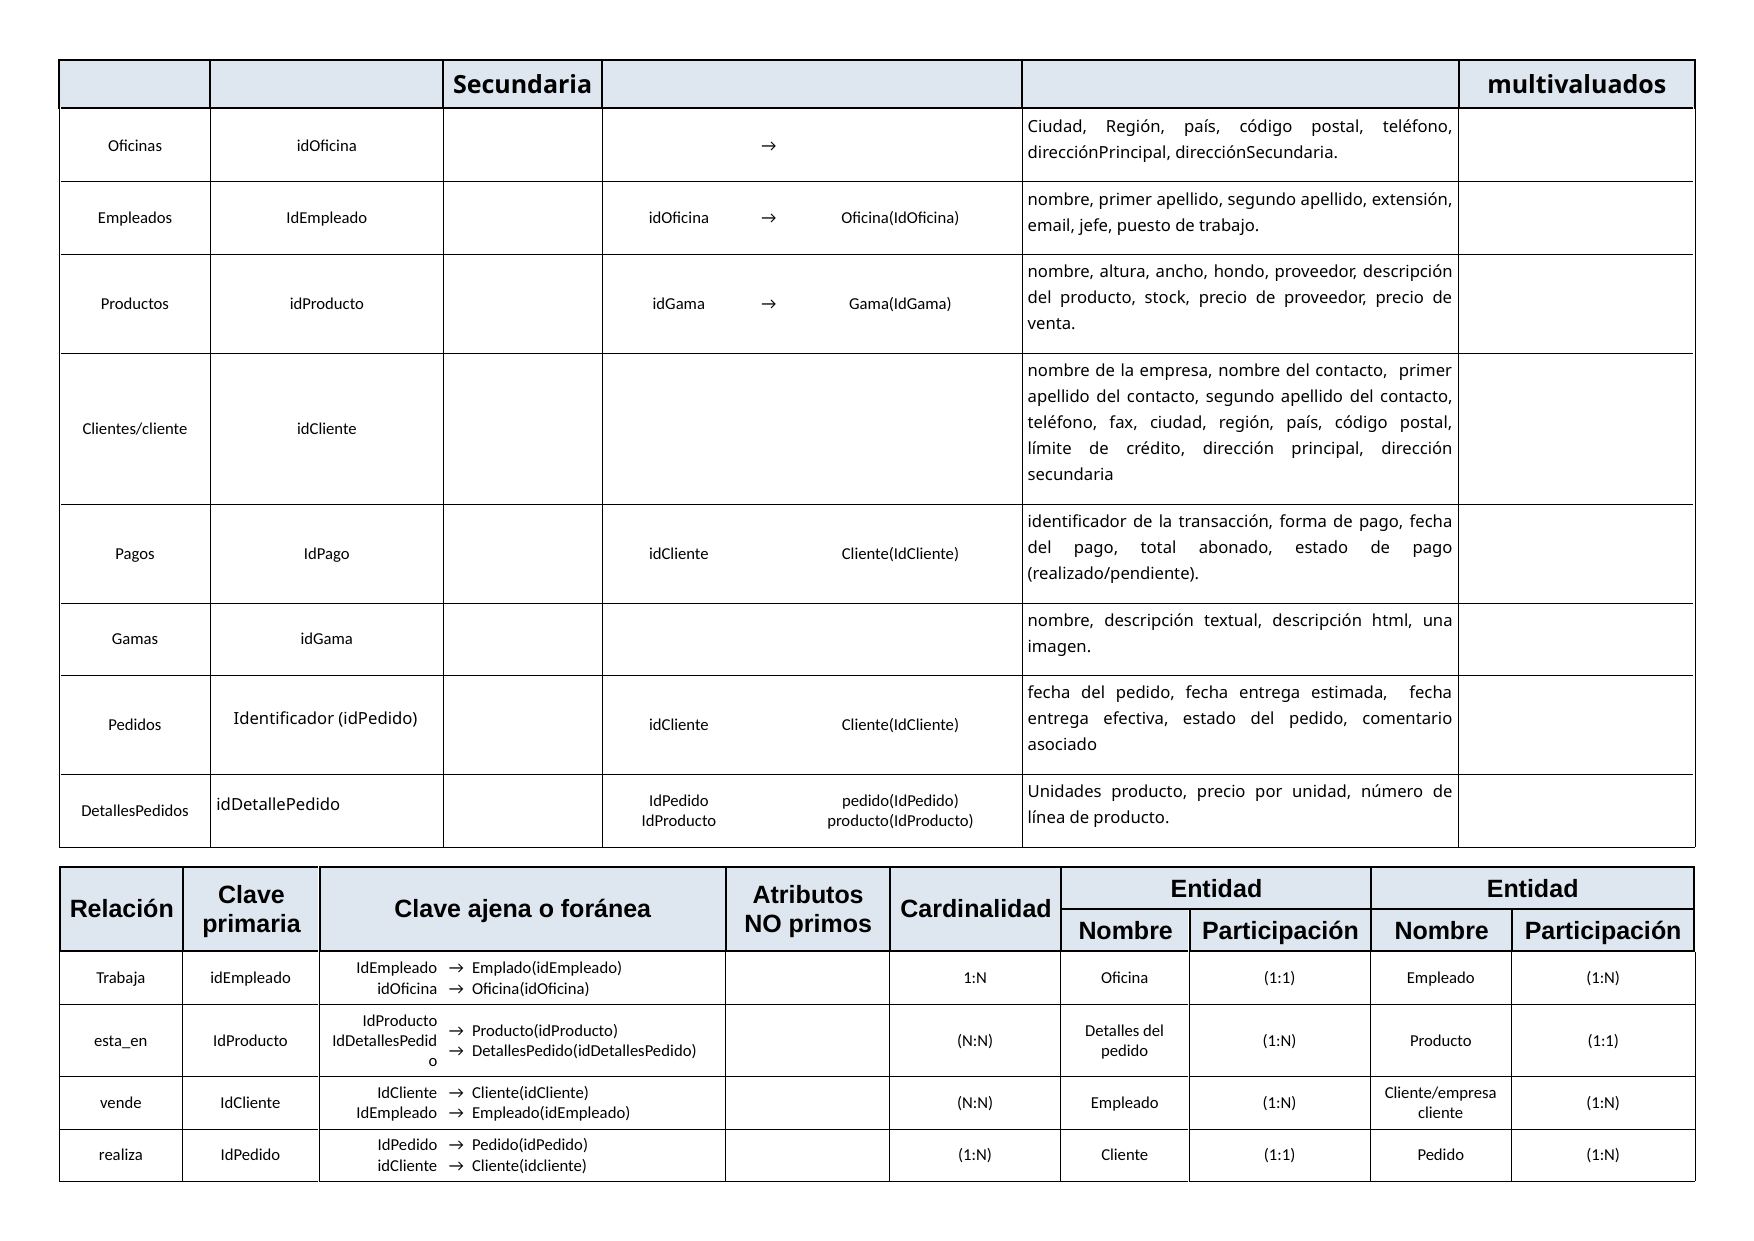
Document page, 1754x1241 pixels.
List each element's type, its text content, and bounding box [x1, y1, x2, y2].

table_cell Pagos [60, 504, 210, 602]
table_cell fecha del pedido, fecha entrega estimada, fecha entrega efectiva, estado del pedido, comentario asociado [1023, 676, 1458, 774]
table_cell pedido(IdPedido) producto(IdProducto) [779, 775, 1022, 847]
table_header Cardinalidad [891, 868, 1060, 950]
table_cell (1:N) [1512, 952, 1695, 1004]
table_cell (N:N) [890, 1005, 1060, 1076]
table_cell (N:N) [890, 1077, 1060, 1129]
table_cell IdCliente IdEmpleado [320, 1077, 443, 1129]
table_header [603, 61, 1021, 107]
table_cell [726, 1005, 889, 1076]
table_cell IdCliente [183, 1077, 318, 1129]
table_cell IdPago [211, 505, 443, 602]
table_header Entidad [1372, 868, 1693, 908]
table_cell (1:N) [1190, 1005, 1370, 1076]
table_cell [603, 604, 755, 675]
table_cell [444, 505, 602, 602]
table_cell [1459, 107, 1695, 181]
table_cell Oficinas [60, 107, 210, 181]
table_header Relación [61, 868, 182, 950]
table_cell Ciudad, Región, país, código postal, teléfono, direcciónPrincipal, direcciónSecundaria. [1023, 109, 1458, 181]
table_cell idCliente [603, 676, 755, 774]
table_cell Participación [1513, 910, 1693, 950]
table_cell (1:N) [1512, 1077, 1695, 1129]
table_cell →→ [443, 1130, 466, 1181]
table_cell Gamas [60, 603, 210, 675]
table_cell nombre, descripción textual, descripción html, una imagen. [1023, 604, 1458, 675]
table_cell IdEmpleado idOficina [320, 952, 443, 1004]
table_cell [444, 676, 602, 774]
table_cell nombre, altura, ancho, hondo, proveedor, descripción del producto, stock, precio de proveedor, precio de venta. [1023, 255, 1458, 353]
table_cell IdProducto IdDetallesPedido [320, 1005, 443, 1076]
table_cell →→ [443, 1077, 466, 1129]
table_cell idOficina [603, 182, 755, 254]
table_cell [1459, 603, 1695, 675]
table_header [1023, 61, 1458, 107]
table_cell realiza [60, 1130, 182, 1181]
table_cell (1:1) [1512, 1005, 1695, 1076]
table_cell →→ [443, 952, 466, 1004]
table_header Secundaria [444, 61, 601, 107]
table_cell Unidades producto, precio por unidad, número de línea de producto. [1023, 775, 1458, 847]
table_cell idGama [211, 604, 443, 675]
table_cell [1459, 254, 1695, 353]
table_cell Cliente(IdCliente) [779, 505, 1022, 602]
table_cell Pedidos [60, 675, 210, 774]
table_cell → [755, 109, 779, 181]
table_cell (1:1) [1190, 1130, 1370, 1181]
table_cell [755, 775, 779, 847]
table_cell idEmpleado [183, 952, 318, 1004]
table_cell idGama [603, 255, 755, 353]
table_cell [444, 109, 602, 181]
table_cell Oficina [1061, 952, 1188, 1004]
table_cell idProducto [211, 255, 443, 353]
table_cell → [755, 182, 779, 254]
table_cell [1459, 504, 1695, 602]
table_cell [779, 354, 1022, 504]
table_cell Cliente(idCliente) Empleado(idEmpleado) [466, 1077, 725, 1129]
table_cell esta_en [60, 1005, 182, 1076]
table_header Atributos NO primos [727, 868, 889, 950]
table_cell idCliente [603, 505, 755, 602]
table_cell [444, 775, 602, 847]
table_cell nombre de la empresa, nombre del contacto, primer apellido del contacto, segundo apellido del contacto, teléfono, fax, ciudad, región, país, código postal, límite de crédito, dirección principal, dirección secundaria [1023, 354, 1458, 504]
table_cell IdPedido idCliente [320, 1130, 443, 1181]
table_header [60, 61, 209, 107]
table_cell DetallesPedidos [60, 774, 210, 847]
table_cell → [755, 255, 779, 353]
table_cell [1459, 353, 1695, 504]
table_cell [1459, 774, 1695, 847]
table_cell vende [60, 1077, 182, 1129]
table_cell Cliente/empresa cliente [1371, 1077, 1511, 1129]
table_cell [1459, 181, 1695, 254]
table_cell Pedido(idPedido) Cliente(idcliente) [466, 1130, 725, 1181]
table_cell nombre, primer apellido, segundo apellido, extensión, email, jefe, puesto de trabajo. [1023, 182, 1458, 254]
table_cell 1:N [890, 952, 1060, 1004]
table_cell (1:N) [1190, 1077, 1370, 1129]
table_cell [444, 604, 602, 675]
table_cell Cliente(IdCliente) [779, 676, 1022, 774]
table_cell [444, 255, 602, 353]
table_cell [603, 354, 755, 504]
table_cell identificador de la transacción, forma de pago, fecha del pago, total abonado, estado de pago (realizado/pendiente). [1023, 505, 1458, 602]
table_cell [779, 604, 1022, 675]
table_cell Detalles del pedido [1061, 1005, 1188, 1076]
table_cell (1:N) [1512, 1130, 1695, 1181]
table_header Clave primaria [184, 868, 318, 950]
table_cell [755, 354, 779, 504]
table_cell [726, 1130, 889, 1181]
table_header Clave ajena o foránea [321, 868, 725, 950]
table_cell [755, 505, 779, 602]
table_cell [444, 354, 602, 504]
table_cell [726, 952, 889, 1004]
table_cell [603, 109, 755, 181]
table_cell Producto(idProducto) DetallesPedido(idDetallesPedido) [466, 1005, 725, 1076]
table_cell [1459, 675, 1695, 774]
table_cell [755, 604, 779, 675]
table_cell idDetallePedido [211, 775, 443, 847]
table_cell Nombre [1372, 910, 1511, 950]
table_cell Nombre [1062, 910, 1188, 950]
table_cell idOficina [211, 109, 443, 181]
table_cell →→ [443, 1005, 466, 1076]
table_cell IdPedido [183, 1130, 318, 1181]
table_header multivaluados [1460, 61, 1694, 107]
table_cell (1:1) [1190, 952, 1370, 1004]
table_cell Cliente [1061, 1130, 1188, 1181]
table_cell Identificador (idPedido) [211, 676, 443, 774]
table_cell (1:N) [890, 1130, 1060, 1181]
table_header [211, 61, 442, 107]
table_cell idCliente [211, 354, 443, 504]
table_cell IdEmpleado [211, 182, 443, 254]
table_cell [444, 182, 602, 254]
table_cell [779, 109, 1022, 181]
table_cell IdPedido IdProducto [603, 775, 755, 847]
table_cell Trabaja [60, 952, 182, 1004]
table_cell Gama(IdGama) [779, 255, 1022, 353]
table_cell [726, 1077, 889, 1129]
table_cell [755, 676, 779, 774]
table_cell Pedido [1371, 1130, 1511, 1181]
table_cell Productos [60, 254, 210, 353]
table_cell Empleados [60, 181, 210, 254]
table_cell IdProducto [183, 1005, 318, 1076]
table_cell Clientes/cliente [60, 353, 210, 504]
table_cell Oficina(IdOficina) [779, 182, 1022, 254]
table_cell Empleado [1371, 952, 1511, 1004]
table_header Entidad [1062, 868, 1370, 908]
table_cell Participación [1191, 910, 1370, 950]
table_cell Empleado [1061, 1077, 1188, 1129]
table_cell Emplado(idEmpleado) Oficina(idOficina) [466, 952, 725, 1004]
table_cell Producto [1371, 1005, 1511, 1076]
